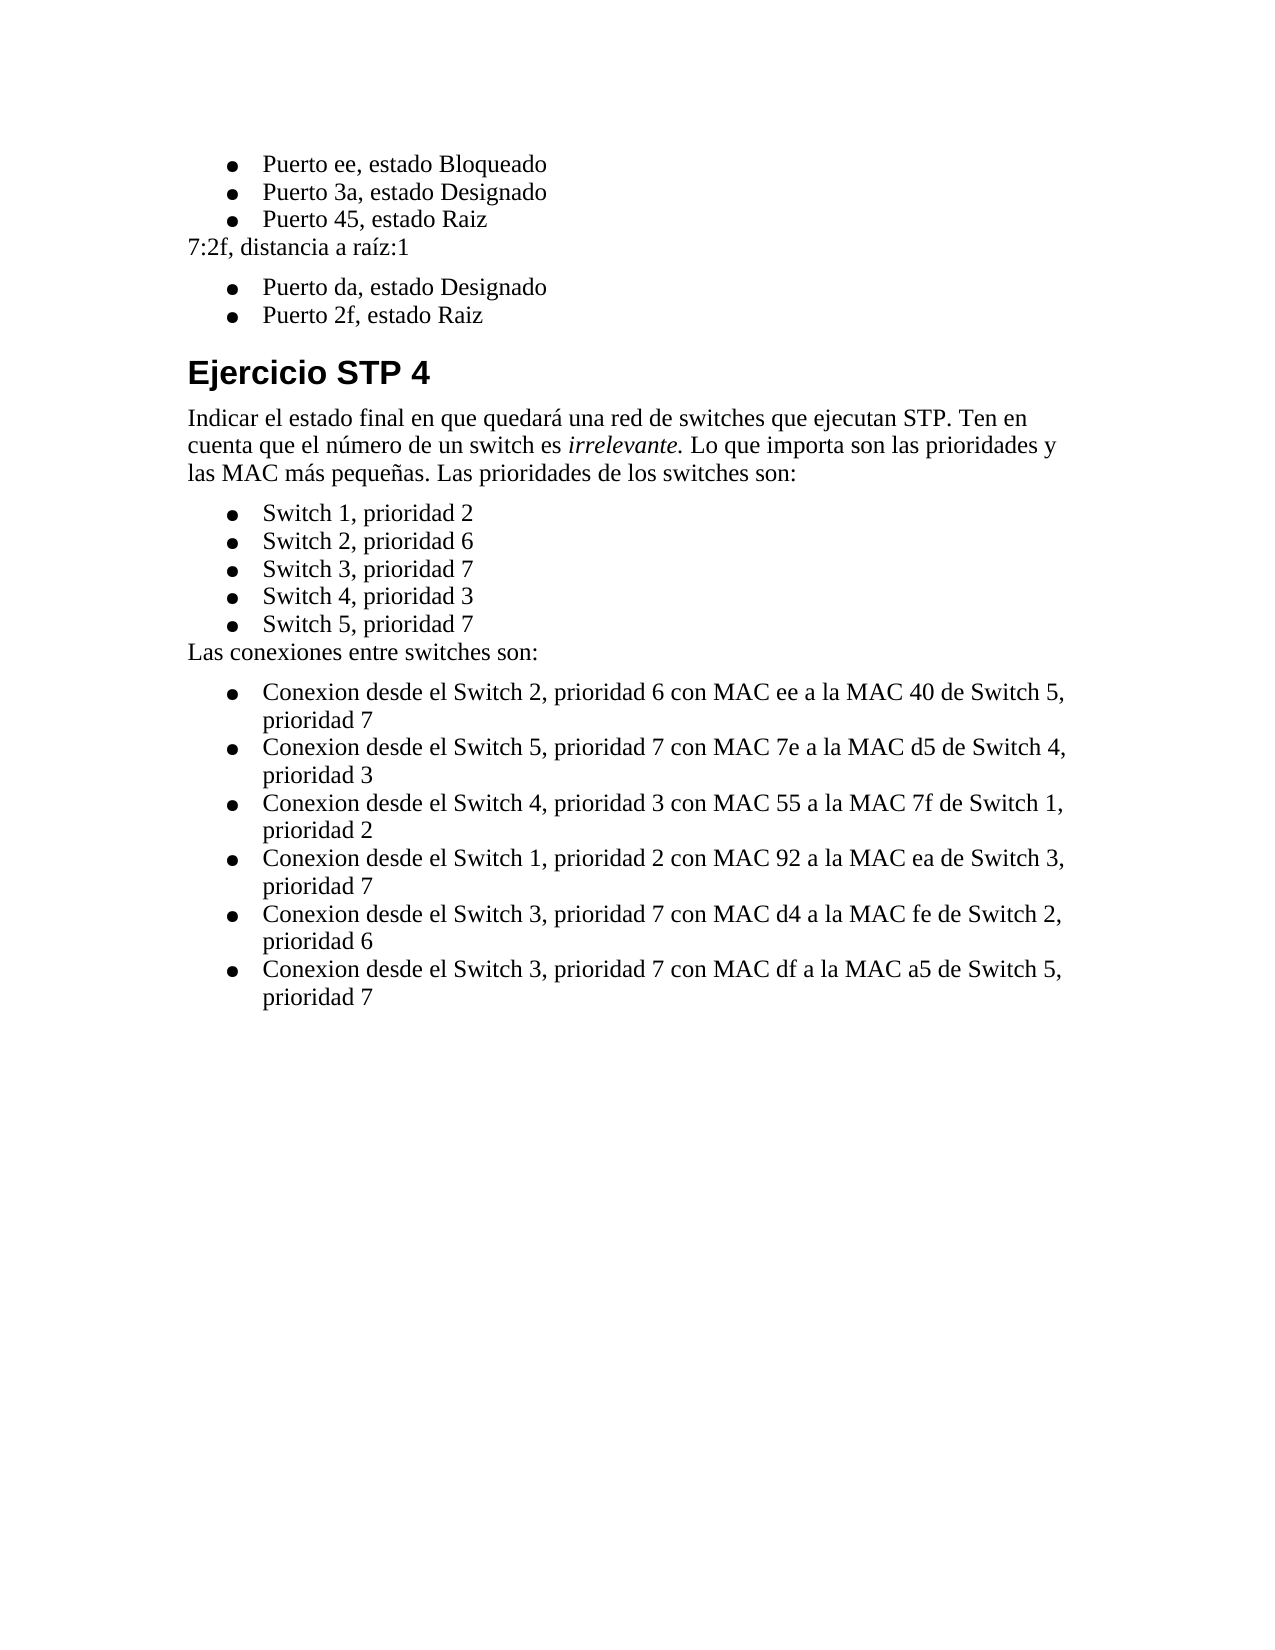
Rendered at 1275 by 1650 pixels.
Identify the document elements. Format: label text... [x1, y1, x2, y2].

list Switch 4, prioridad 3 [225, 582, 1087, 610]
list Conexion desde el Switch 3, prioridad 7 con MAC df a la MAC a5 de Switch 5, prioridad 7 [225, 955, 1087, 1011]
list Conexion desde el Switch 4, prioridad 3 con MAC 55 a la MAC 7f de Switch 1, prioridad 2 [225, 789, 1087, 844]
list Puerto 45, estado Raiz [225, 205, 1087, 233]
list Puerto 2f, estado Raiz [225, 301, 1087, 329]
list Puerto ee, estado Bloqueado [225, 150, 1087, 178]
list Conexion desde el Switch 1, prioridad 2 con MAC 92 a la MAC ea de Switch 3, prioridad 7 [225, 844, 1087, 900]
list Switch 1, prioridad 2 [225, 499, 1087, 527]
list Puerto da, estado Designado [225, 273, 1087, 301]
text Indicar el estado final en que quedará una red de switches que ejecutan STP. Ten en cuenta que el número de un switch es irrelevante. Lo que importa son las prioridades y las MAC más pequeñas. Las prioridades de los switches son: [187, 404, 1087, 487]
text 7:2f, distancia a raíz:1 [187, 233, 1087, 261]
text Las conexiones entre switches son: [187, 638, 1087, 666]
list Switch 2, prioridad 6 [225, 527, 1087, 555]
list Conexion desde el Switch 2, prioridad 6 con MAC ee a la MAC 40 de Switch 5, prioridad 7 [225, 678, 1087, 733]
subtitle Ejercicio STP 4 [187, 354, 1087, 391]
list Switch 3, prioridad 7 [225, 555, 1087, 582]
list Conexion desde el Switch 3, prioridad 7 con MAC d4 a la MAC fe de Switch 2, prioridad 6 [225, 900, 1087, 955]
list Conexion desde el Switch 5, prioridad 7 con MAC 7e a la MAC d5 de Switch 4, prioridad 3 [225, 733, 1087, 789]
list Puerto 3a, estado Designado [225, 178, 1087, 205]
list Switch 5, prioridad 7 [225, 610, 1087, 638]
